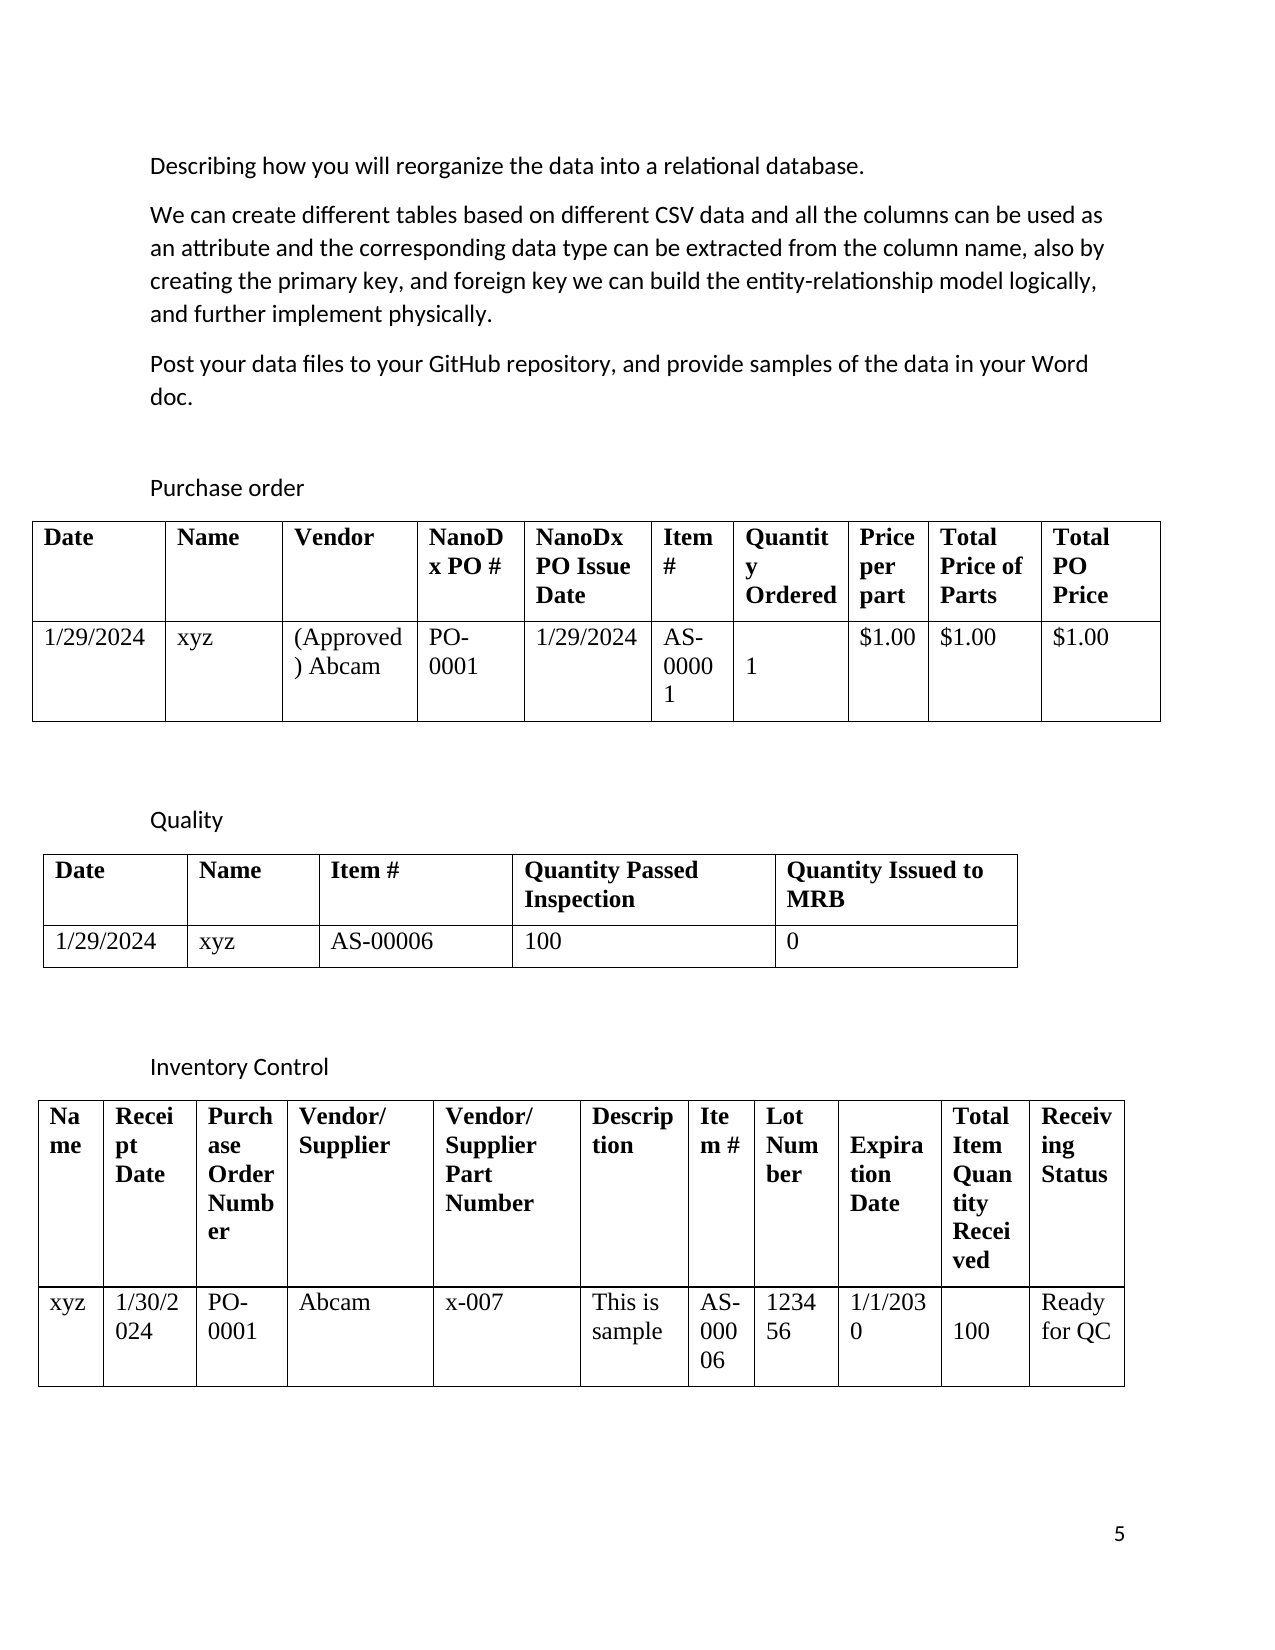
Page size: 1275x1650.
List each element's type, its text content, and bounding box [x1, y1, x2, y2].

table_header Expiration Date [839, 1101, 941, 1286]
table_header Name [39, 1101, 103, 1286]
table_cell PO-0001 [197, 1288, 287, 1386]
text We can create different tables based on different CSV data and all the columns can be used as an attribute and the corresponding data type can be extracted from the column name, also by creating the primary key, and foreign key we can build the entity-relationship model logically, and further implement physically. [150, 199, 1125, 329]
table_header Description [581, 1101, 688, 1286]
table_header NanoDx PO Issue Date [525, 522, 651, 621]
table_header Date [44, 855, 187, 925]
table_header Total PO Price [1042, 522, 1160, 621]
table_cell 100 [942, 1288, 1029, 1386]
table_cell 1/30/2024 [104, 1288, 196, 1386]
table_cell xyz [39, 1288, 103, 1386]
table_header Item # [320, 855, 512, 925]
table_cell $1.00 [849, 622, 928, 721]
table_header Item # [652, 522, 733, 621]
table_cell $1.00 [929, 622, 1041, 721]
table_header Vendor/Supplier Part Number [434, 1101, 580, 1286]
table_header Quantity Passed Inspection [513, 855, 775, 925]
table_header Date [33, 522, 165, 621]
text Describing how you will reorganize the data into a relational database. [150, 150, 1125, 181]
table_header NanoDx PO # [418, 522, 524, 621]
table_header Total Item Quantity Received [942, 1101, 1029, 1286]
table_header Receipt Date [104, 1101, 196, 1286]
table_header Receiving Status [1030, 1101, 1124, 1286]
table_header Lot Number [755, 1101, 838, 1286]
table_cell This is sample [581, 1288, 688, 1386]
text Purchase order [150, 472, 1125, 502]
table_cell PO-0001 [418, 622, 524, 721]
table_cell xyz [166, 622, 282, 721]
table_header Name [166, 522, 282, 621]
table_cell 1/1/2030 [839, 1288, 941, 1386]
table_header Purchase Order Number [197, 1101, 287, 1286]
table_header Item # [689, 1101, 754, 1286]
table_cell 123456 [755, 1288, 838, 1386]
text Post your data files to your GitHub repository, and provide samples of the data in your Word doc. [150, 348, 1125, 411]
table_header Quantity Ordered [734, 522, 848, 621]
table_cell 1 [734, 622, 848, 721]
table_cell xyz [188, 926, 319, 967]
table_cell Ready for QC [1030, 1288, 1124, 1386]
table_header Vendor [283, 522, 417, 621]
table_cell 1/29/2024 [44, 926, 187, 967]
table_cell x-007 [434, 1288, 580, 1386]
table_cell AS-00001 [652, 622, 733, 721]
text Quality [150, 804, 1125, 835]
table_header Name [188, 855, 319, 925]
table_cell (Approved) Abcam [283, 622, 417, 721]
table_cell 0 [776, 926, 1017, 967]
table_header Vendor/Supplier [288, 1101, 433, 1286]
table_cell 1/29/2024 [33, 622, 165, 721]
table_header Price per part [849, 522, 928, 621]
table_cell $1.00 [1042, 622, 1160, 721]
table_cell 100 [513, 926, 775, 967]
table_cell Abcam [288, 1288, 433, 1386]
table_cell AS-00006 [689, 1288, 754, 1386]
table_header Total Price of Parts [929, 522, 1041, 621]
table_cell AS-00006 [320, 926, 512, 967]
text Inventory Control [150, 1051, 1125, 1081]
table_header Quantity Issued to MRB [776, 855, 1017, 925]
table_cell 1/29/2024 [525, 622, 651, 721]
